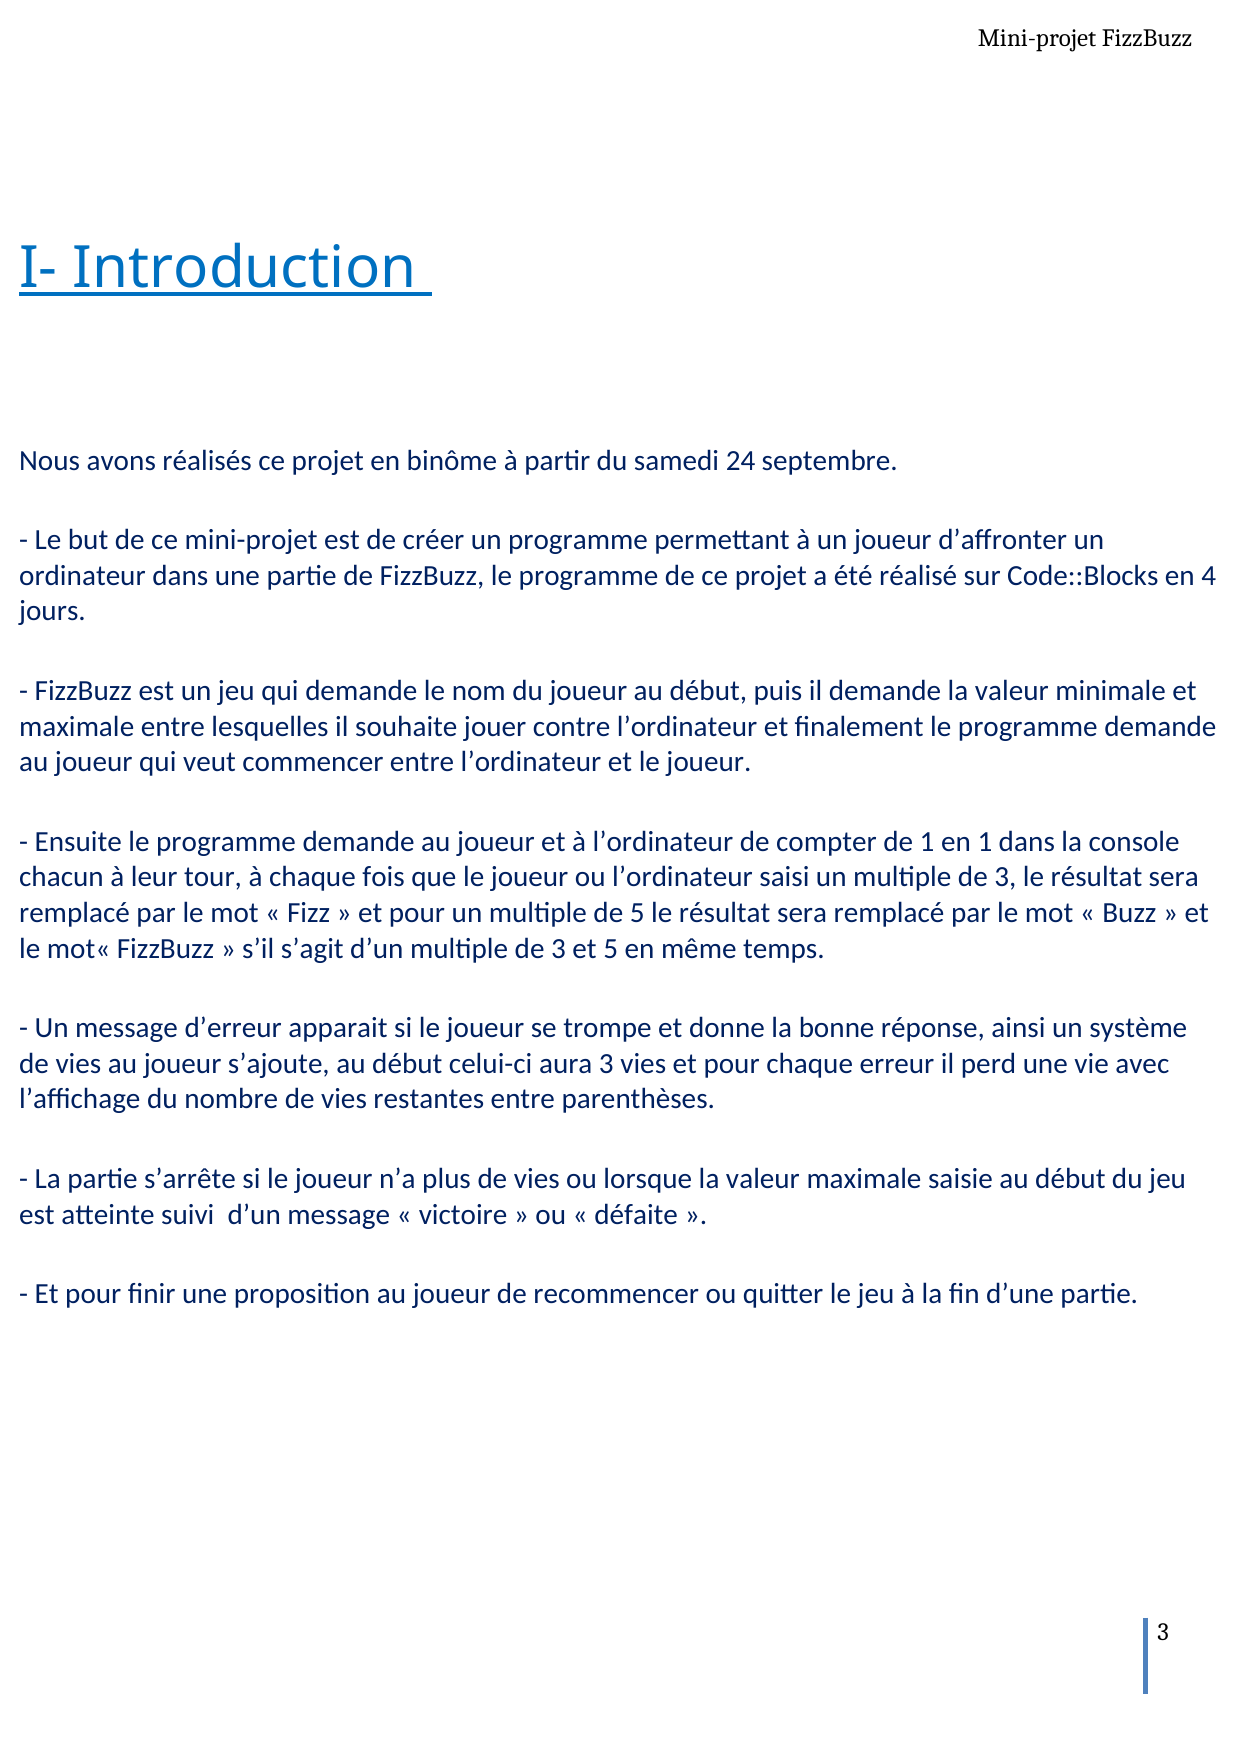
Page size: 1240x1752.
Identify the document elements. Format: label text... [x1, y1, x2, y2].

subtitle - La partie s’arrête si le joueur n’a plus de vies ou lorsque la valeur maximale saisie au début du jeu est atteinte suivi d’un message « victoire » ou « défaite ». [19, 1160, 1219, 1231]
subtitle - FizzBuzz est un jeu qui demande le nom du joueur au début, puis il demande la valeur minimale et maximale entre lesquelles il souhaite jouer contre l’ordinateur et finalement le programme demande au joueur qui veut commencer entre l’ordinateur et le joueur. [19, 672, 1219, 779]
subtitle - Et pour finir une proposition au joueur de recommencer ou quitter le jeu à la fin d’une partie. [19, 1275, 1219, 1311]
text I- Introduction [19, 225, 1219, 304]
subtitle - Ensuite le programme demande au joueur et à l’ordinateur de compter de 1 en 1 dans la console chacun à leur tour, à chaque fois que le joueur ou l’ordinateur saisi un multiple de 3, le résultat sera remplacé par le mot « Fizz » et pour un multiple de 5 le résultat sera remplacé par le mot « Buzz » et le mot« FizzBuzz » s’il s’agit d’un multiple de 3 et 5 en même temps. [19, 823, 1219, 965]
subtitle Nous avons réalisés ce projet en binôme à partir du samedi 24 septembre. [19, 442, 1219, 477]
subtitle - Le but de ce mini-projet est de créer un programme permettant à un joueur d’affronter un ordinateur dans une partie de FizzBuzz, le programme de ce projet a été réalisé sur Code::Blocks en 4 jours. [19, 521, 1219, 628]
subtitle - Un message d’erreur apparait si le joueur se trompe et donne la bonne réponse, ainsi un système de vies au joueur s’ajoute, au début celui-ci aura 3 vies et pour chaque erreur il perd une vie avec l’affichage du nombre de vies restantes entre parenthèses. [19, 1009, 1219, 1116]
